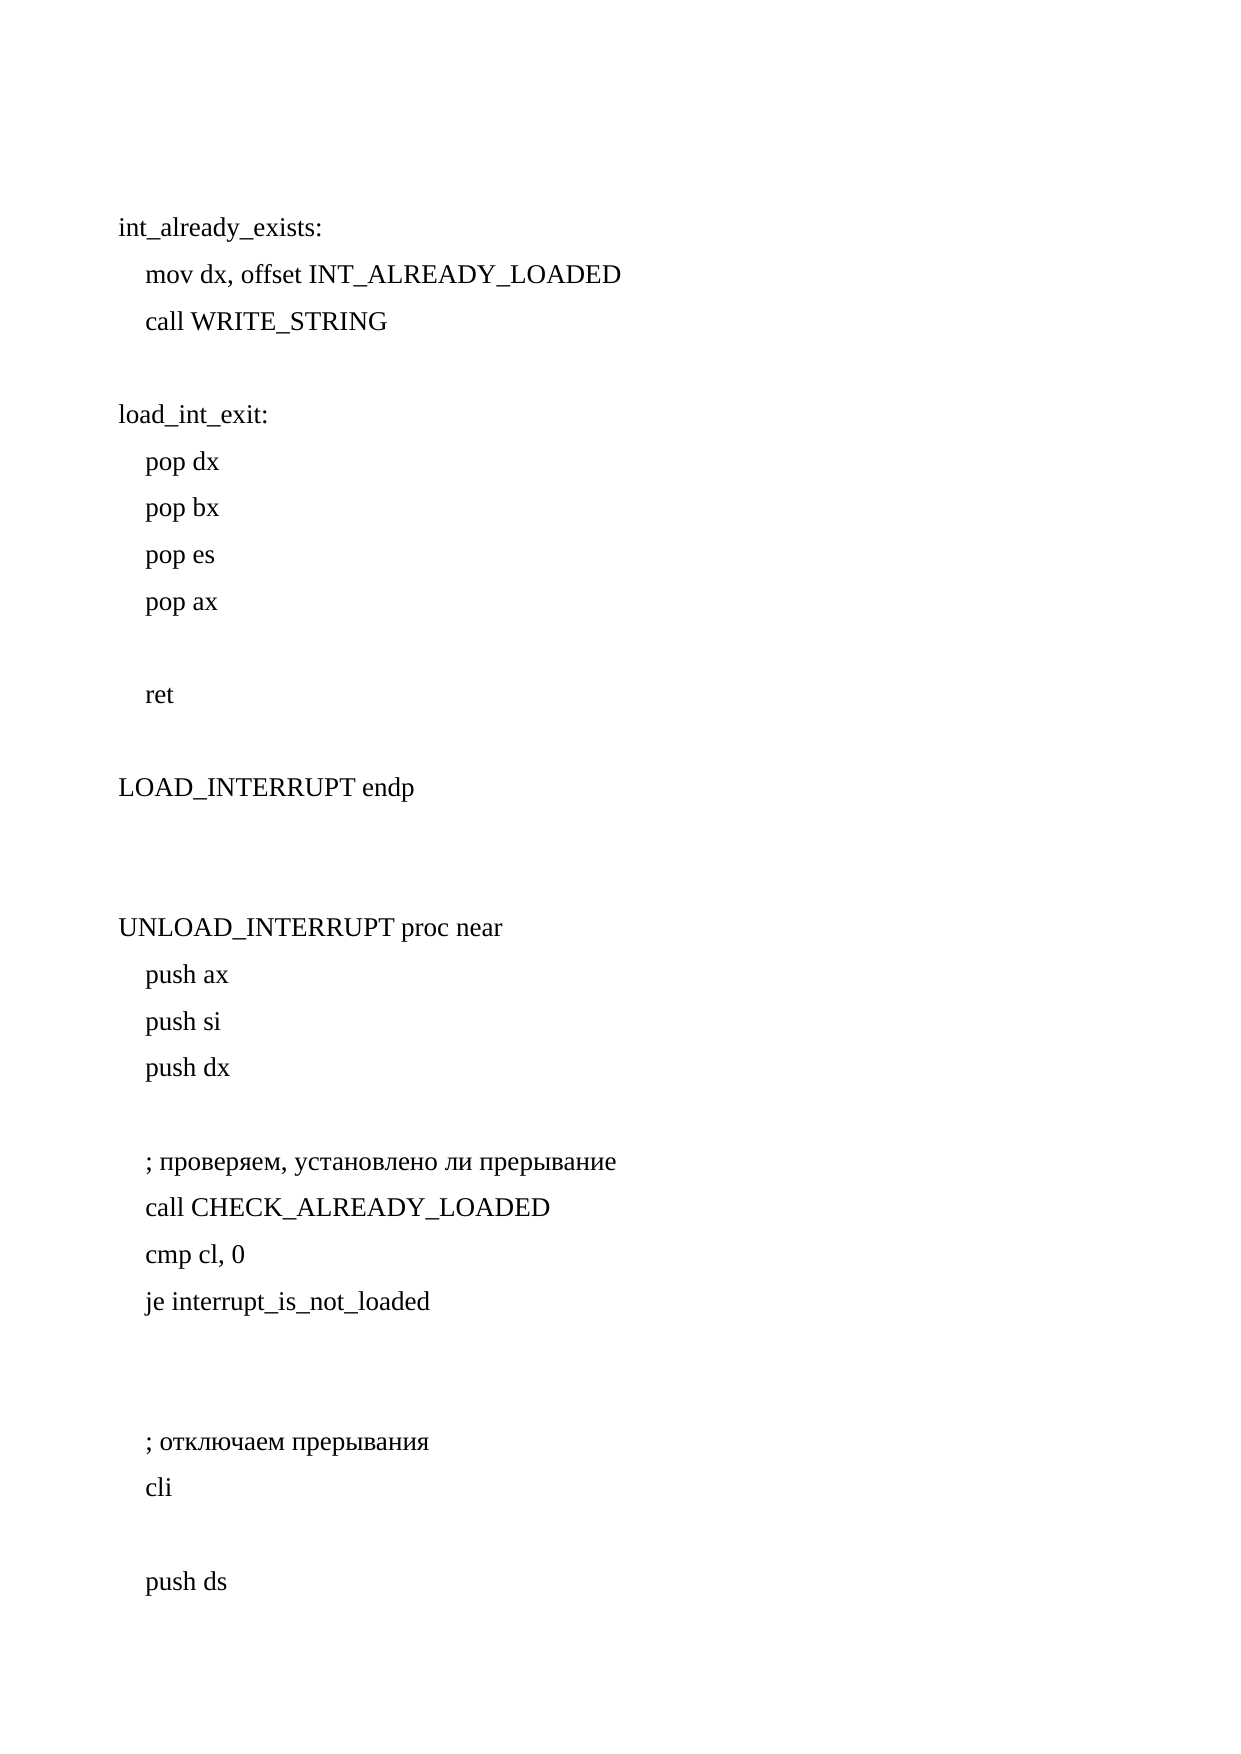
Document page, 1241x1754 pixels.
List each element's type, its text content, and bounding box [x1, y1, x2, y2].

text push ds [118, 1565, 1122, 1596]
text pop dx [118, 445, 1122, 476]
text mov dx, offset INT_ALREADY_LOADED [118, 258, 1122, 289]
text UNLOAD_INTERRUPT proc near [118, 911, 1122, 943]
text ret [118, 678, 1122, 709]
text load_int_exit: [118, 398, 1122, 429]
text call WRITE_STRING [118, 305, 1122, 336]
text cli [118, 1471, 1122, 1503]
text push ax [118, 958, 1122, 989]
text ; проверяем, установлено ли прерывание [118, 1145, 1122, 1176]
text je interrupt_is_not_loaded [118, 1285, 1122, 1316]
text ; отключаем прерывания [118, 1425, 1122, 1456]
text call CHECK_ALREADY_LOADED [118, 1191, 1122, 1223]
text push dx [118, 1051, 1122, 1083]
text cmp cl, 0 [118, 1238, 1122, 1269]
text push si [118, 1005, 1122, 1036]
text pop ax [118, 585, 1122, 616]
text pop bx [118, 491, 1122, 523]
text LOAD_INTERRUPT endp [118, 771, 1122, 803]
text pop es [118, 538, 1122, 569]
text int_already_exists: [118, 211, 1122, 243]
